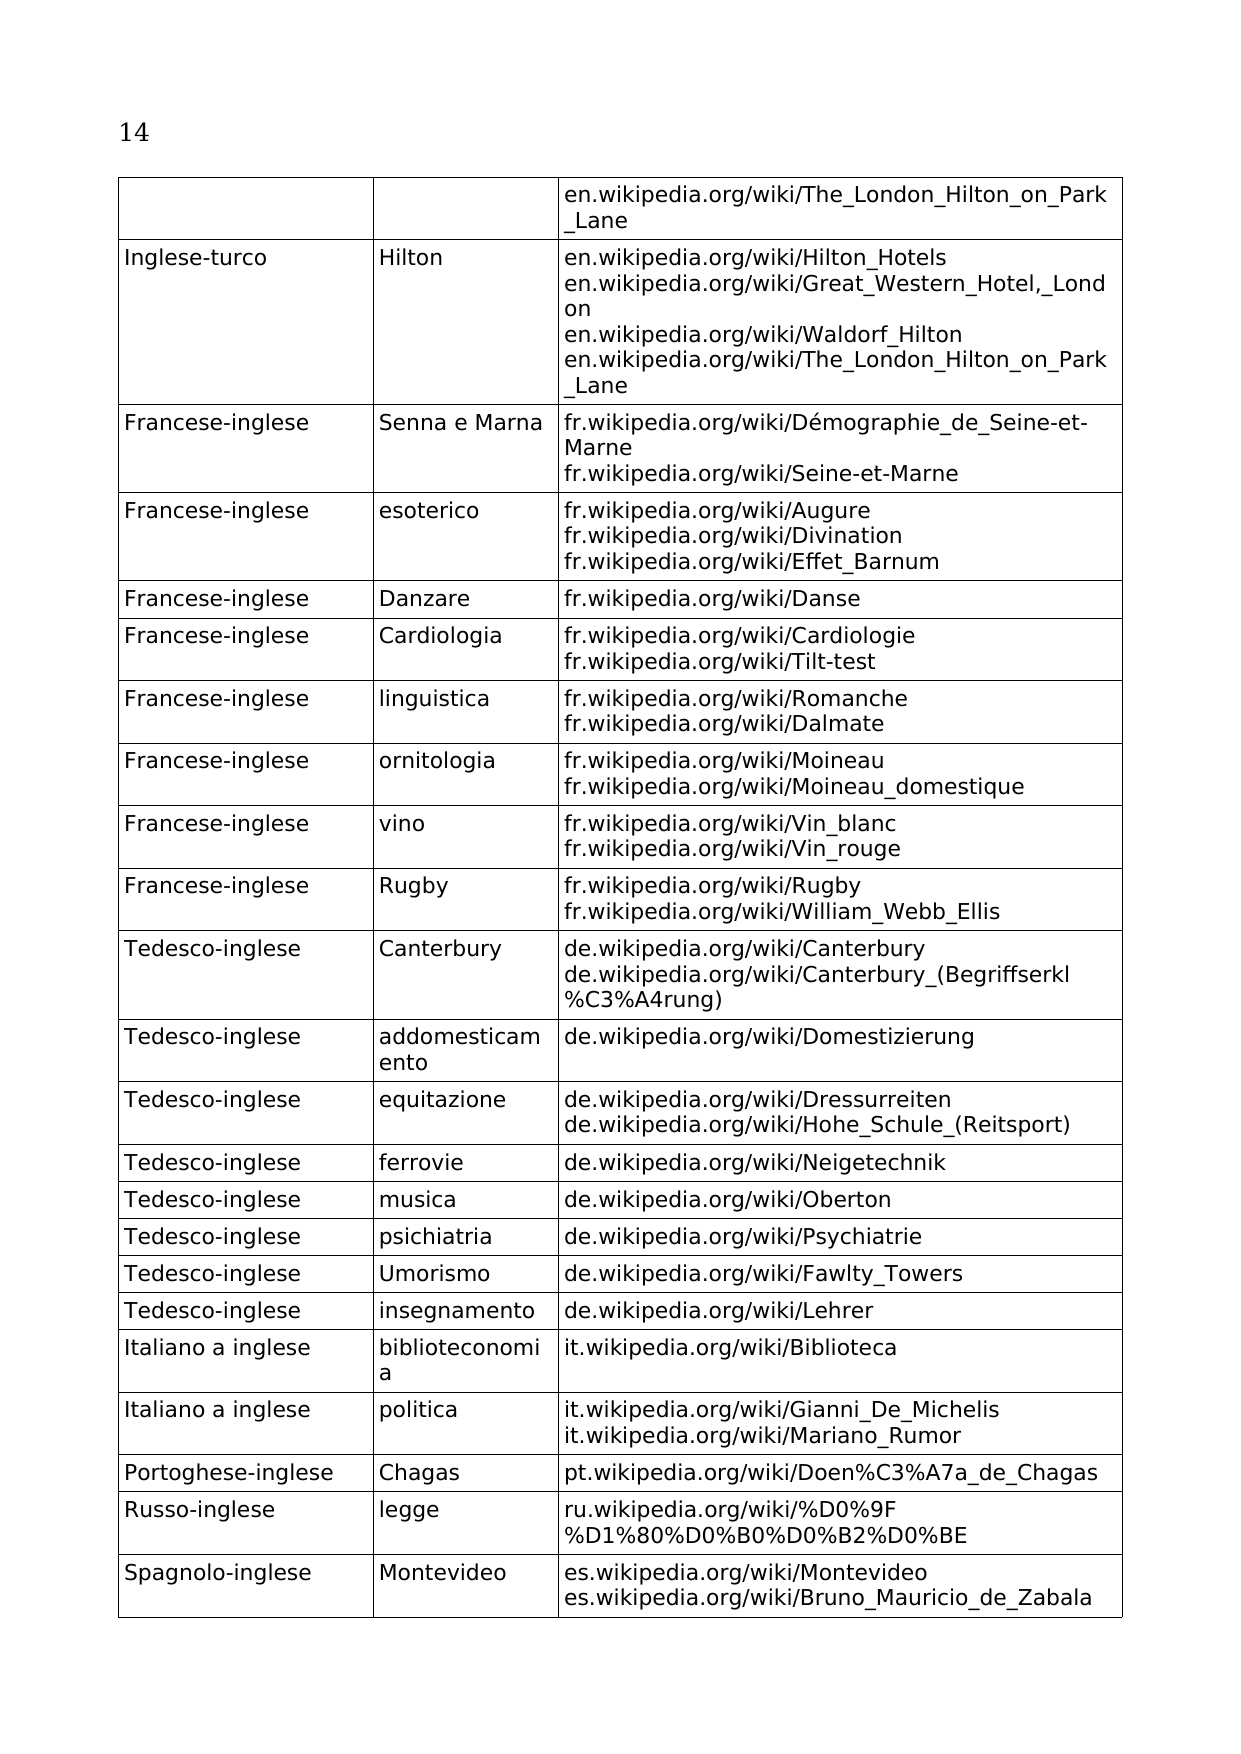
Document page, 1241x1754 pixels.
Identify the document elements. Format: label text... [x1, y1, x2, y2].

table_cell fr.wikipedia.org/wiki/Augure fr.wikipedia.org/wiki/Divination fr.wikipedia.org/wiki/Effet_Barnum [559, 493, 1122, 580]
table_cell Italiano a inglese [119, 1330, 373, 1392]
table_cell Tedesco-inglese [119, 931, 373, 1018]
table_cell de.wikipedia.org/wiki/Domestizierung [559, 1020, 1122, 1081]
table_cell Portoghese-inglese [119, 1455, 373, 1491]
table_cell linguistica [374, 681, 558, 743]
table_cell de.wikipedia.org/wiki/Lehrer [559, 1293, 1122, 1329]
table_cell [119, 178, 373, 239]
table_cell fr.wikipedia.org/wiki/Démographie_de_Seine-et-Marne fr.wikipedia.org/wiki/Seine-et-Marne [559, 405, 1122, 492]
table_cell en.wikipedia.org/wiki/Hilton_Hotels en.wikipedia.org/wiki/Great_Western_Hotel,_London en.wikipedia.org/wiki/Waldorf_Hilton en.wikipedia.org/wiki/The_London_Hilton_on_Park_Lane [559, 240, 1122, 404]
table_cell vino [374, 806, 558, 868]
table_cell it.wikipedia.org/wiki/Biblioteca [559, 1330, 1122, 1392]
table_cell Tedesco-inglese [119, 1182, 373, 1218]
table_cell Tedesco-inglese [119, 1082, 373, 1144]
table_cell Hilton [374, 240, 558, 404]
table_cell Senna e Marna [374, 405, 558, 492]
table_cell de.wikipedia.org/wiki/Canterbury de.wikipedia.org/wiki/Canterbury_(Begriffserkl%C3%A4rung) [559, 931, 1122, 1018]
table_cell de.wikipedia.org/wiki/Fawlty_Towers [559, 1256, 1122, 1292]
table_cell it.wikipedia.org/wiki/Gianni_De_Michelis it.wikipedia.org/wiki/Mariano_Rumor [559, 1393, 1122, 1454]
table_cell Francese-inglese [119, 744, 373, 805]
table_cell Inglese-turco [119, 240, 373, 404]
table_cell Spagnolo-inglese [119, 1555, 373, 1617]
table_cell de.wikipedia.org/wiki/Dressurreiten de.wikipedia.org/wiki/Hohe_Schule_(Reitsport) [559, 1082, 1122, 1144]
table_cell fr.wikipedia.org/wiki/Vin_blanc fr.wikipedia.org/wiki/Vin_rouge [559, 806, 1122, 868]
table_cell de.wikipedia.org/wiki/Oberton [559, 1182, 1122, 1218]
table_cell fr.wikipedia.org/wiki/Rugby fr.wikipedia.org/wiki/William_Webb_Ellis [559, 869, 1122, 930]
table_cell fr.wikipedia.org/wiki/Romanche fr.wikipedia.org/wiki/Dalmate [559, 681, 1122, 743]
table_cell Chagas [374, 1455, 558, 1491]
table_cell Tedesco-inglese [119, 1256, 373, 1292]
table_cell de.wikipedia.org/wiki/Neigetechnik [559, 1145, 1122, 1181]
table_cell politica [374, 1393, 558, 1454]
table_cell esoterico [374, 493, 558, 580]
table_cell Tedesco-inglese [119, 1293, 373, 1329]
table_cell Tedesco-inglese [119, 1145, 373, 1181]
table_cell fr.wikipedia.org/wiki/Danse [559, 581, 1122, 617]
table_cell Cardiologia [374, 619, 558, 680]
table_cell fr.wikipedia.org/wiki/Cardiologie fr.wikipedia.org/wiki/Tilt-test [559, 619, 1122, 680]
table_cell Francese-inglese [119, 493, 373, 580]
table_cell Francese-inglese [119, 869, 373, 930]
table_cell ferrovie [374, 1145, 558, 1181]
table_cell equitazione [374, 1082, 558, 1144]
table_cell Tedesco-inglese [119, 1219, 373, 1255]
table_cell fr.wikipedia.org/wiki/Moineau fr.wikipedia.org/wiki/Moineau_domestique [559, 744, 1122, 805]
table_cell Francese-inglese [119, 581, 373, 617]
table_cell Francese-inglese [119, 806, 373, 868]
table_cell ornitologia [374, 744, 558, 805]
table_cell ru.wikipedia.org/wiki/%D0%9F%D1%80%D0%B0%D0%B2%D0%BE [559, 1492, 1122, 1554]
table_cell Francese-inglese [119, 619, 373, 680]
table_cell Canterbury [374, 931, 558, 1018]
table_cell Tedesco-inglese [119, 1020, 373, 1081]
table_cell psichiatria [374, 1219, 558, 1255]
table_cell musica [374, 1182, 558, 1218]
table_cell Russo-inglese [119, 1492, 373, 1554]
table_cell Francese-inglese [119, 681, 373, 743]
table_cell Italiano a inglese [119, 1393, 373, 1454]
table_cell [374, 178, 558, 239]
table_cell Danzare [374, 581, 558, 617]
table_cell es.wikipedia.org/wiki/Montevideo es.wikipedia.org/wiki/Bruno_Mauricio_de_Zabala [559, 1555, 1122, 1617]
table_cell pt.wikipedia.org/wiki/Doen%C3%A7a_de_Chagas [559, 1455, 1122, 1491]
table_cell biblioteconomia [374, 1330, 558, 1392]
table_cell Montevideo [374, 1555, 558, 1617]
table_cell Rugby [374, 869, 558, 930]
table_cell Umorismo [374, 1256, 558, 1292]
table_cell addomesticamento [374, 1020, 558, 1081]
table_cell insegnamento [374, 1293, 558, 1329]
table_cell de.wikipedia.org/wiki/Psychiatrie [559, 1219, 1122, 1255]
table_cell Francese-inglese [119, 405, 373, 492]
table_cell legge [374, 1492, 558, 1554]
table_cell en.wikipedia.org/wiki/The_London_Hilton_on_Park_Lane [559, 178, 1122, 239]
